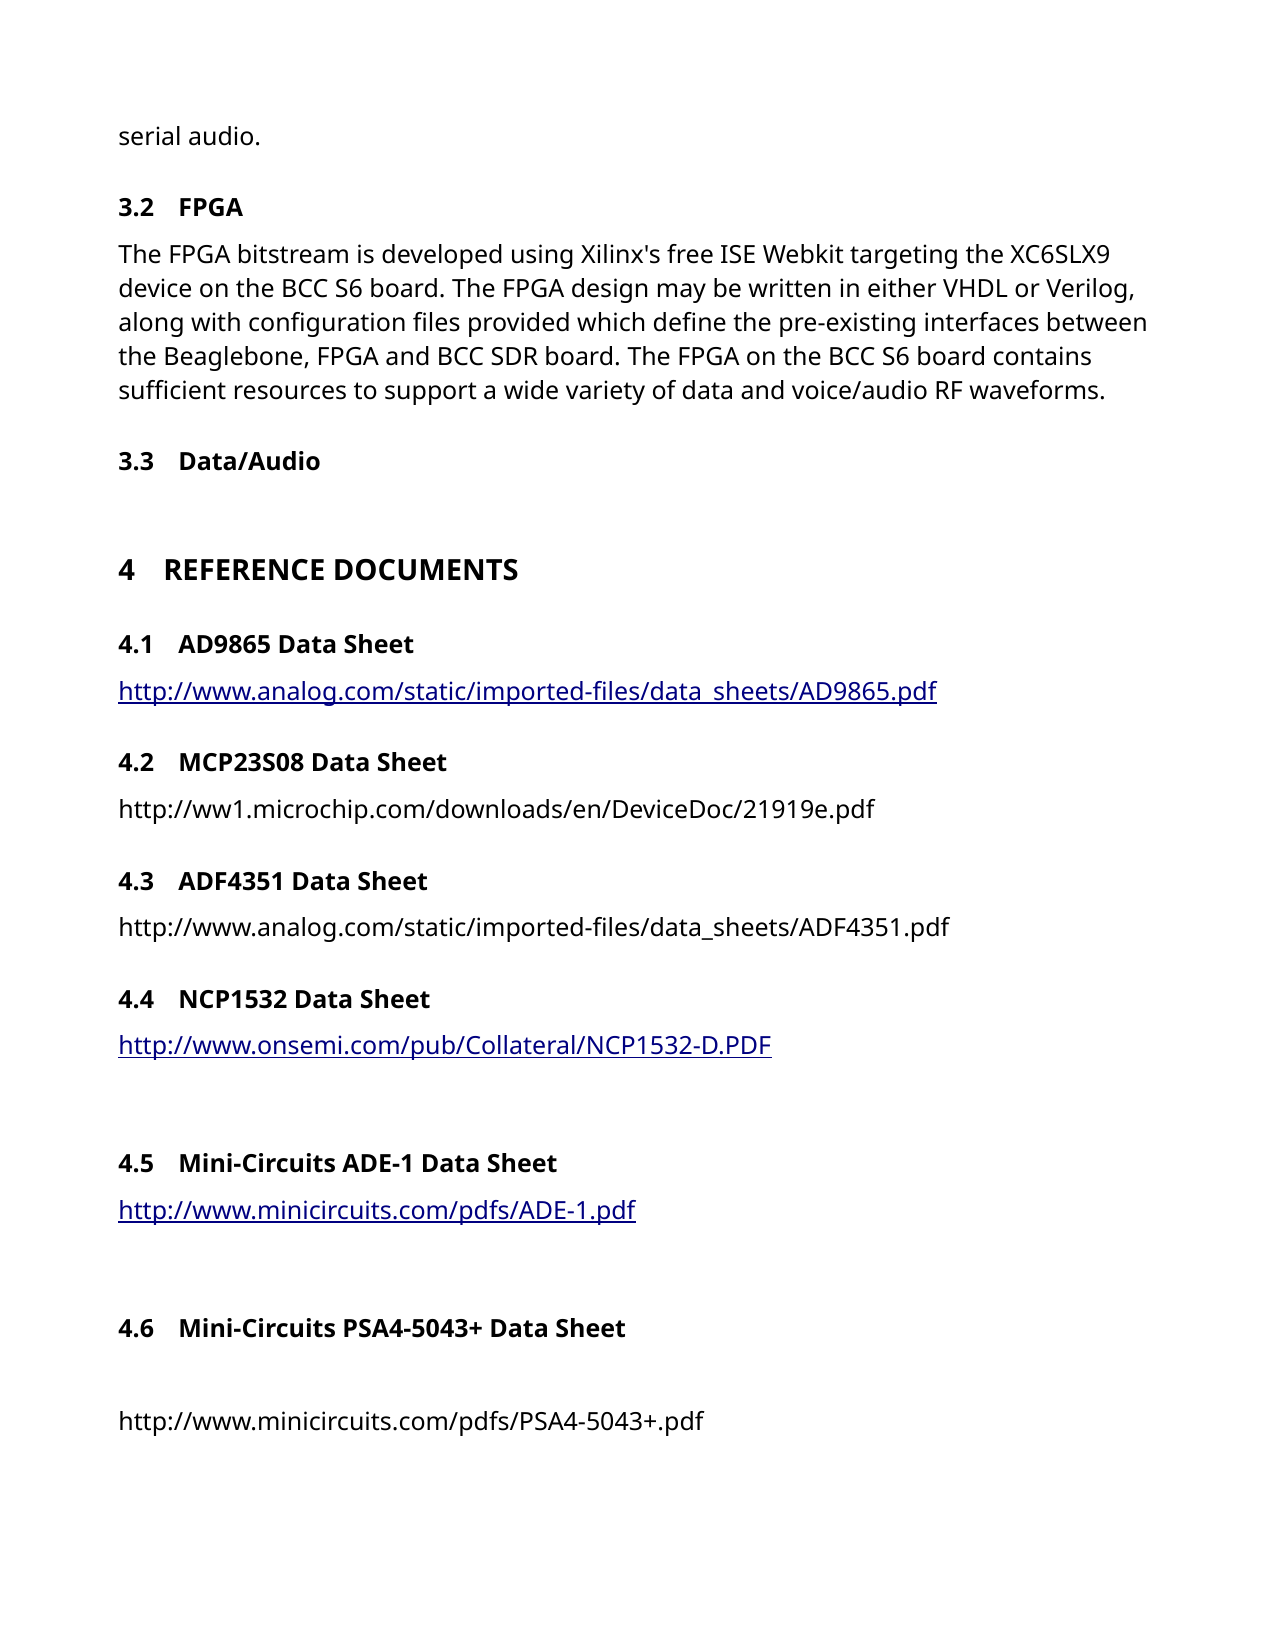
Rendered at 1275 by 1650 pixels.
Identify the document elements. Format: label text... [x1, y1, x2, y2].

subtitle Mini-Circuits PSA4-5043+ Data Sheet [118, 1311, 1157, 1345]
subtitle ADF4351 Data Sheet [118, 863, 1157, 897]
subtitle REFERENCE DOCUMENTS [118, 550, 1157, 589]
subtitle Mini-Circuits ADE-1 Data Sheet [118, 1146, 1157, 1180]
text serial audio. [118, 118, 1157, 152]
text http://www.minicircuits.com/pdfs/ADE-1.pdf [118, 1192, 1157, 1227]
text http://ww1.microchip.com/downloads/en/DeviceDoc/21919e.pdf [118, 792, 1157, 826]
subtitle FPGA [118, 190, 1157, 224]
subtitle MCP23S08 Data Sheet [118, 745, 1157, 779]
text http://www.minicircuits.com/pdfs/PSA4-5043+.pdf [118, 1404, 1157, 1438]
text http://www.onsemi.com/pub/Collateral/NCP1532-D.PDF [118, 1028, 1157, 1062]
text The FPGA bitstream is developed using Xilinx's free ISE Webkit targeting the XC6SLX9 device on the BCC S6 board. The FPGA design may be written in either VHDL or Verilog, along with configuration files provided which define the pre-existing interfaces between the Beaglebone, FPGA and BCC SDR board. The FPGA on the BCC S6 board contains sufficient resources to support a wide variety of data and voice/audio RF waveforms. [118, 236, 1157, 407]
subtitle NCP1532 Data Sheet [118, 981, 1157, 1015]
text http://www.analog.com/static/imported-files/data_sheets/ADF4351.pdf [118, 910, 1157, 944]
subtitle AD9865 Data Sheet [118, 627, 1157, 661]
text http://www.analog.com/static/imported-files/data_sheets/AD9865.pdf [118, 673, 1157, 707]
subtitle Data/Audio [118, 444, 1157, 478]
